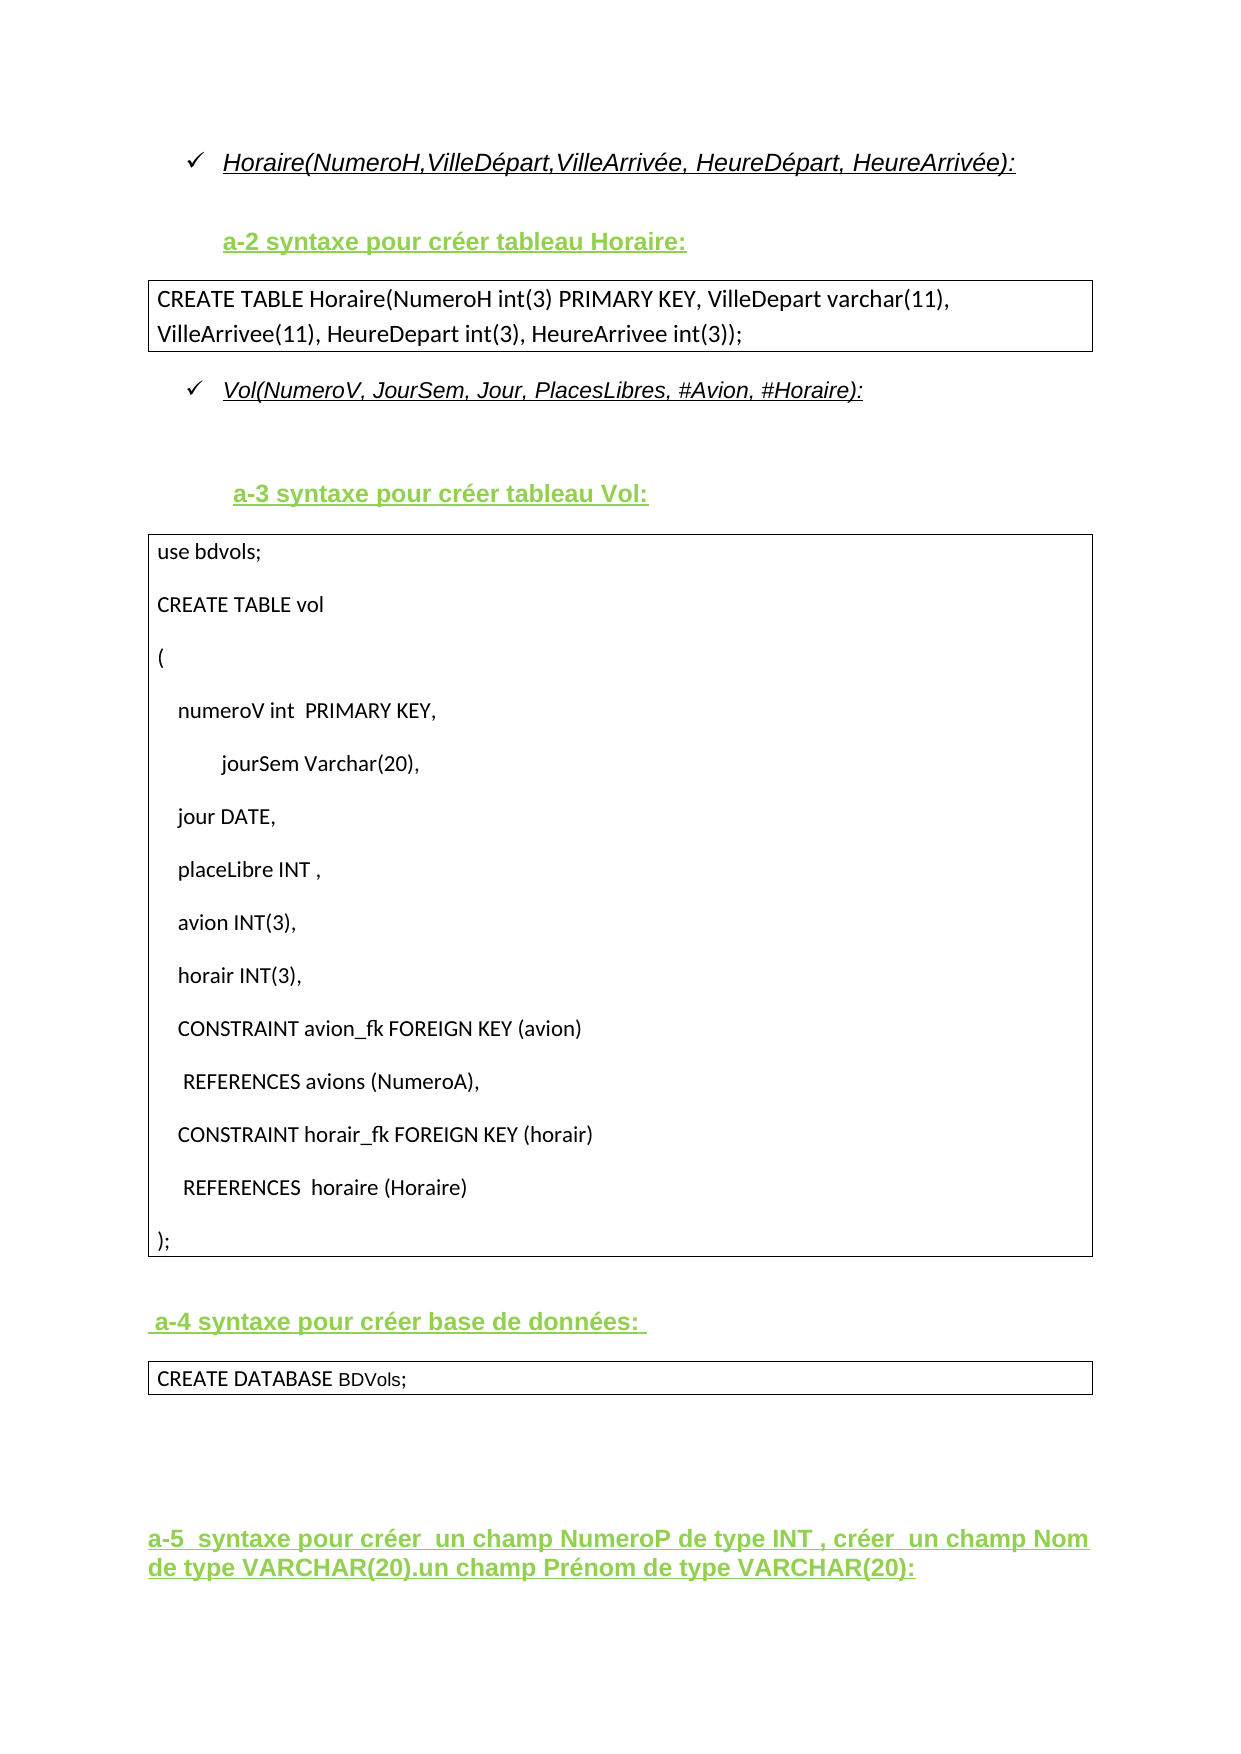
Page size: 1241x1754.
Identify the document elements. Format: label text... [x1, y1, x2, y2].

text CREATE TABLE Horaire(NumeroH int(3) PRIMARY KEY, VilleDepart varchar(11), VilleArrivee(11), HeureDepart int(3), HeureArrivee int(3)); [149, 281, 1092, 351]
text a-2 syntaxe pour créer tableau Horaire: [223, 226, 1093, 255]
list Horaire(NumeroH,VilleDépart,VilleArrivée, HeureDépart, HeureArrivée): [185, 148, 1093, 176]
text jourSem Varchar(20), [149, 746, 1092, 777]
text jour DATE, [149, 799, 1092, 830]
text REFERENCES avions (NumeroA), [149, 1064, 1092, 1095]
text avion INT(3), [149, 905, 1092, 936]
text a-5 syntaxe pour créer un champ NumeroP de type INT , créer un champ Nom de type VARCHAR(20).un champ Prénom de type VARCHAR(20): [148, 1524, 1093, 1582]
text use bdvols; [149, 535, 1092, 565]
text ); [149, 1223, 1092, 1256]
text CONSTRAINT horair_fk FOREIGN KEY (horair) [149, 1117, 1092, 1148]
text REFERENCES horaire (Horaire) [149, 1170, 1092, 1201]
text CONSTRAINT avion_fk FOREIGN KEY (avion) [149, 1011, 1092, 1042]
text a-4 syntaxe pour créer base de données: [148, 1307, 1093, 1336]
text placeLibre INT , [149, 852, 1092, 883]
text horair INT(3), [149, 958, 1092, 989]
list Vol(NumeroV, JourSem, Jour, PlacesLibres, #Avion, #Horaire): [185, 377, 1093, 404]
text ( [149, 640, 1092, 671]
list a-3 syntaxe pour créer tableau Vol: [223, 479, 1093, 508]
text CREATE TABLE vol [149, 587, 1092, 618]
text numeroV int PRIMARY KEY, [149, 693, 1092, 724]
text CREATE DATABASE BDVols; [149, 1362, 1092, 1394]
